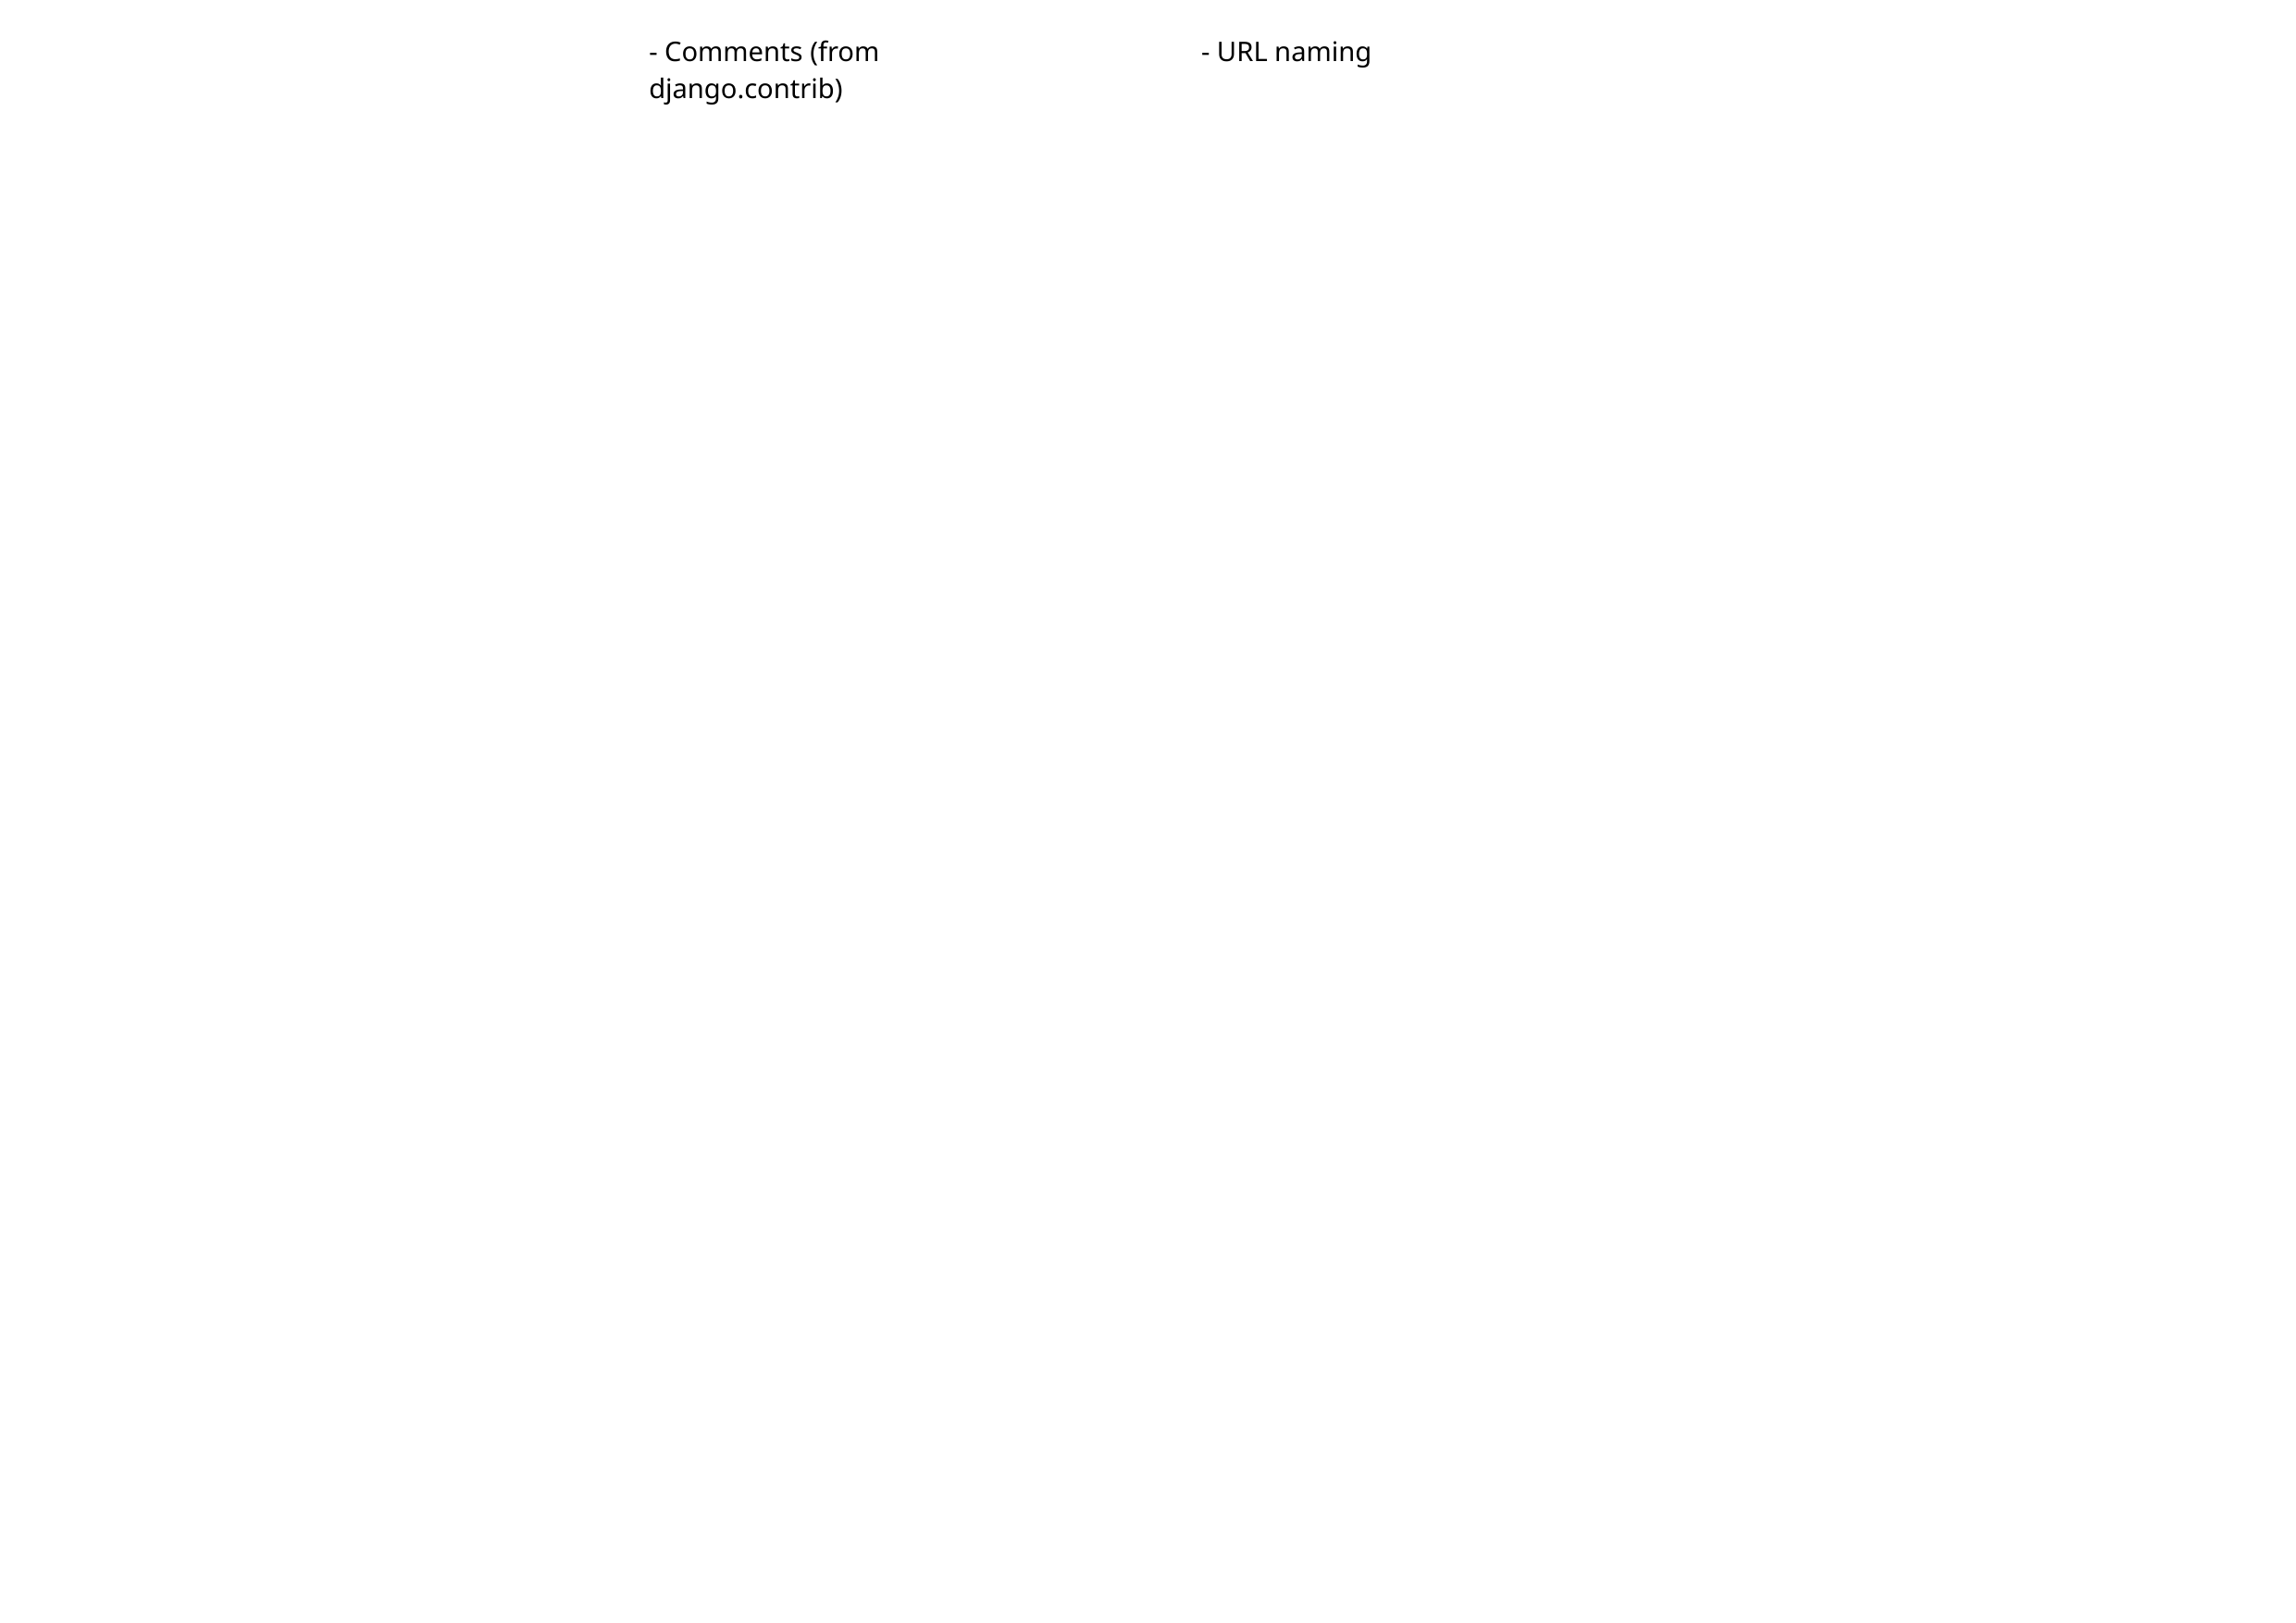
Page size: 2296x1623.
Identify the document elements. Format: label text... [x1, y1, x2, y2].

table_header [992, 28, 1196, 111]
table_header - URL naming [1196, 28, 1569, 111]
table_header - Comments (from django.contrib) [643, 28, 992, 111]
